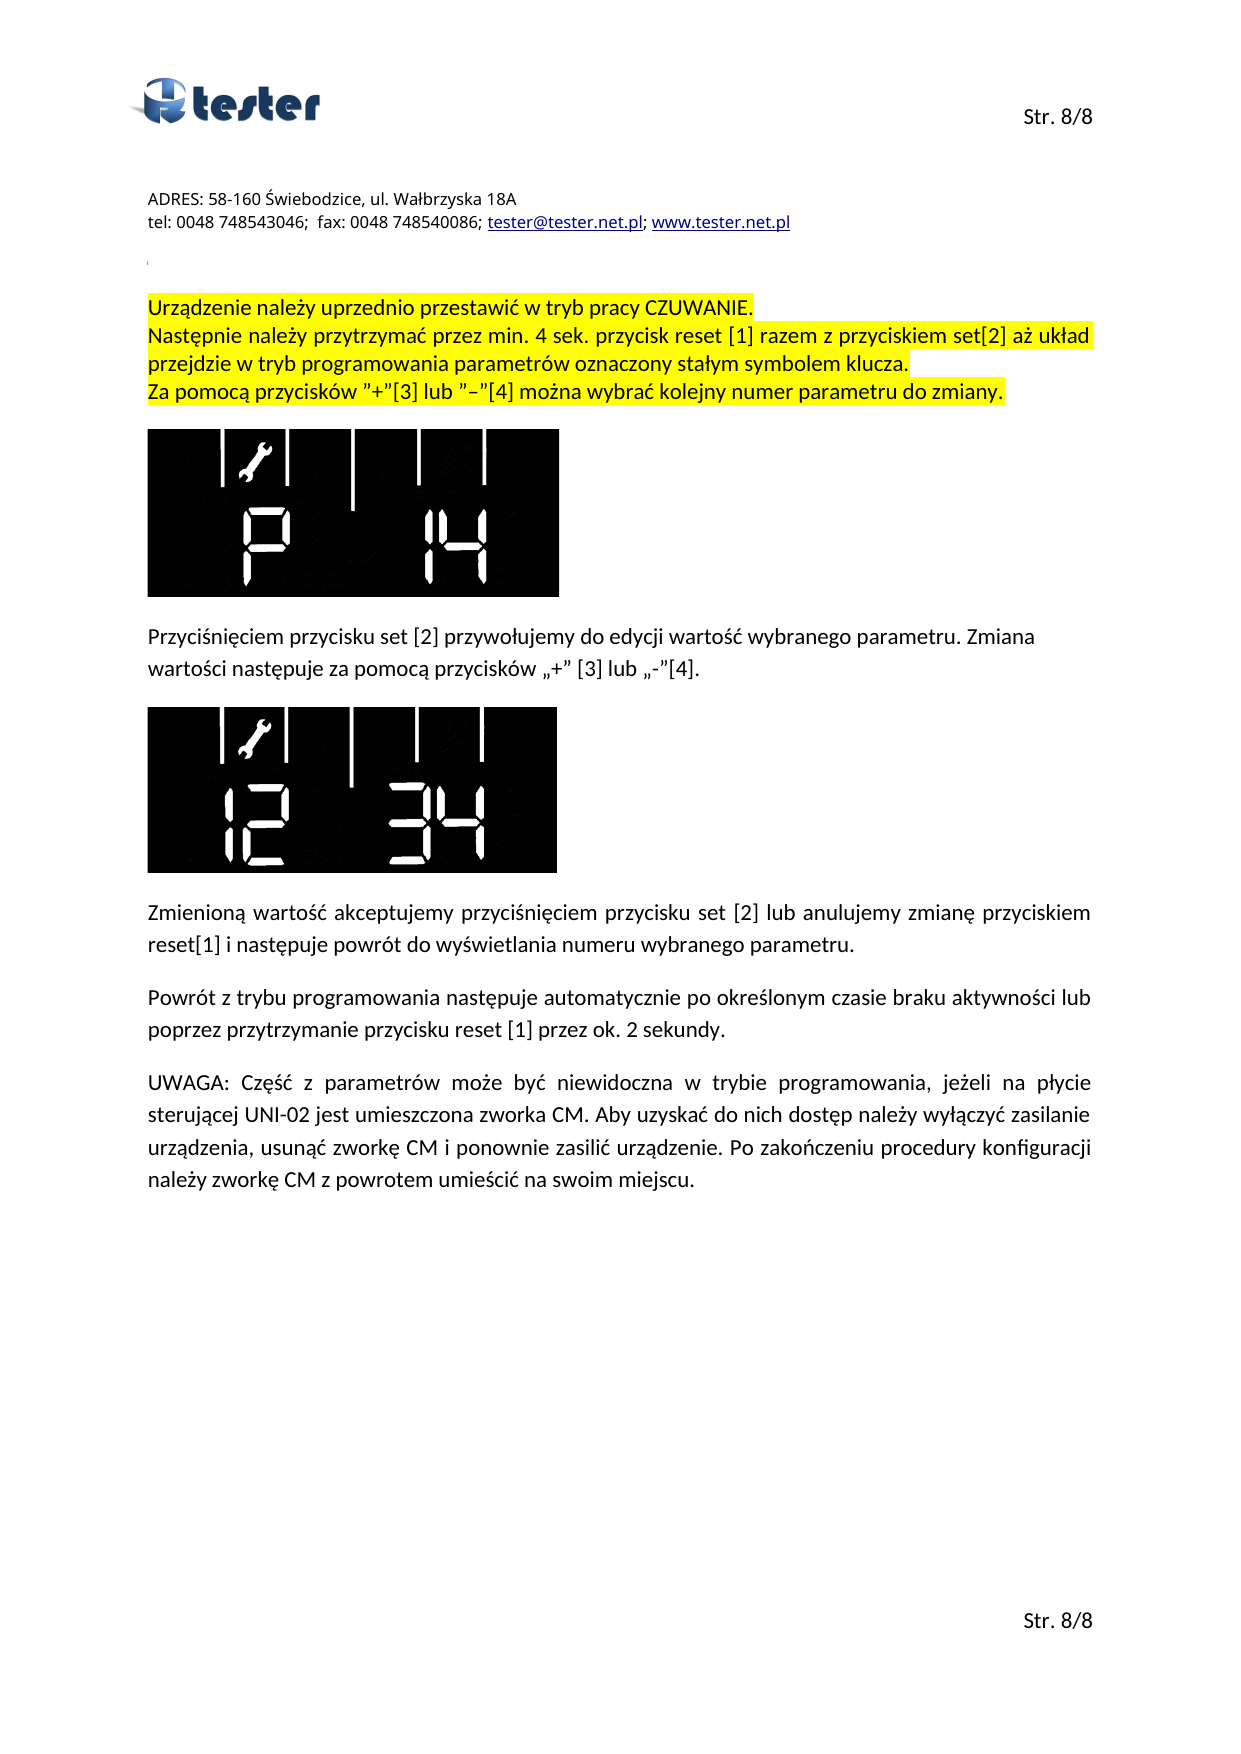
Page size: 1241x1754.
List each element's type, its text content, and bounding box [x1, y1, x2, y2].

text Przyciśnięciem przycisku set [2] przywołujemy do edycji wartość wybranego parametru. Zmiana wartości następuje za pomocą przycisków „+” [3] lub „-”[4]. [148, 622, 1093, 682]
text UWAGA: Część z parametrów może być niewidoczna w trybie programowania, jeżeli na płycie sterującej UNI-02 jest umieszczona zworka CM. Aby uzyskać do nich dostęp należy wyłączyć zasilanie urządzenia, usunąć zworkę CM i ponownie zasilić urządzenie. Po zakończeniu procedury konfiguracji należy zworkę CM z powrotem umieścić na swoim miejscu. [148, 1068, 1093, 1193]
text Zmienioną wartość akceptujemy przyciśnięciem przycisku set [2] lub anulujemy zmianę przyciskiem reset[1] i następuje powrót do wyświetlania numeru wybranego parametru. [148, 898, 1093, 958]
text Za pomocą przycisków ”+”[3] lub ”–”[4] można wybrać kolejny numer parametru do zmiany. [148, 377, 1093, 405]
text Urządzenie należy uprzednio przestawić w tryb pracy CZUWANIE. [148, 293, 1093, 321]
text Powrót z trybu programowania następuje automatycznie po określonym czasie braku aktywności lub poprzez przytrzymanie przycisku reset [1] przez ok. 2 sekundy. [148, 983, 1093, 1043]
text Następnie należy przytrzymać przez min. 4 sek. przycisk reset [1] razem z przyciskiem set[2] aż układ przejdzie w tryb programowania parametrów oznaczony stałym symbolem klucza. [148, 321, 1093, 377]
